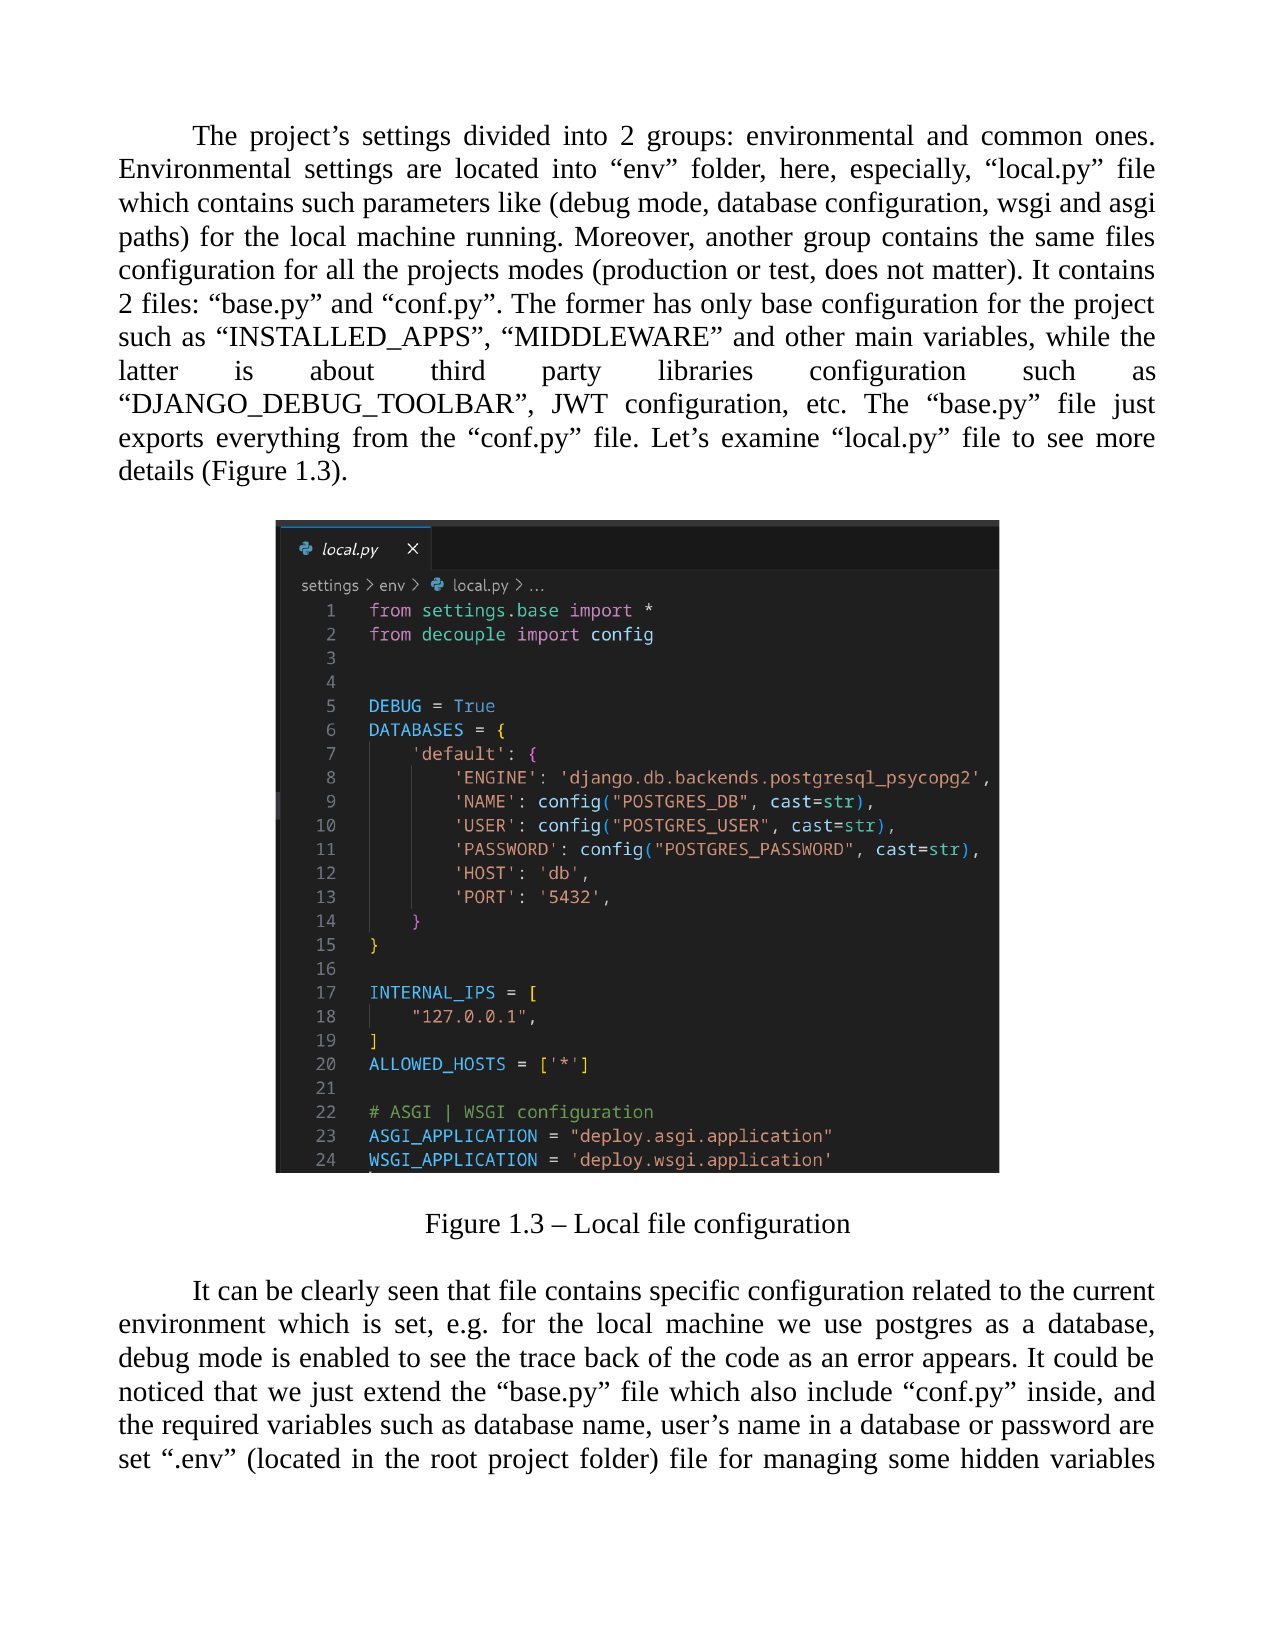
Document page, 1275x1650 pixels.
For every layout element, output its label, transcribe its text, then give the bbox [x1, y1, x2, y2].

text Figure 1.3 – Local file configuration [118, 1206, 1157, 1239]
picture [275, 520, 1000, 1173]
text The project’s settings divided into 2 groups: environmental and common ones. Environmental settings are located into “env” folder, here, especially, “local.py” file which contains such parameters like (debug mode, database configuration, wsgi and asgi paths) for the local machine running. Moreover, another group contains the same files configuration for all the projects modes (production or test, does not matter). It contains 2 files: “base.py” and “conf.py”. The former has only base configuration for the project such as “INSTALLED_APPS”, “MIDDLEWARE” and other main variables, while the latter is about third party libraries configuration such as “DJANGO_DEBUG_TOOLBAR”, JWT configuration, etc. The “base.py” file just exports everything from the “conf.py” file. Let’s examine “local.py” file to see more details (Figure 1.3). [118, 118, 1157, 487]
text It can be clearly seen that file contains specific configuration related to the current environment which is set, e.g. for the local machine we use postgres as a database, debug mode is enabled to see the trace back of the code as an error appears. It could be noticed that we just extend the “base.py” file which also include “conf.py” inside, and the required variables such as database name, user’s name in a database or password are set “.env” (located in the root project folder) file for managing some hidden variables [118, 1273, 1157, 1474]
